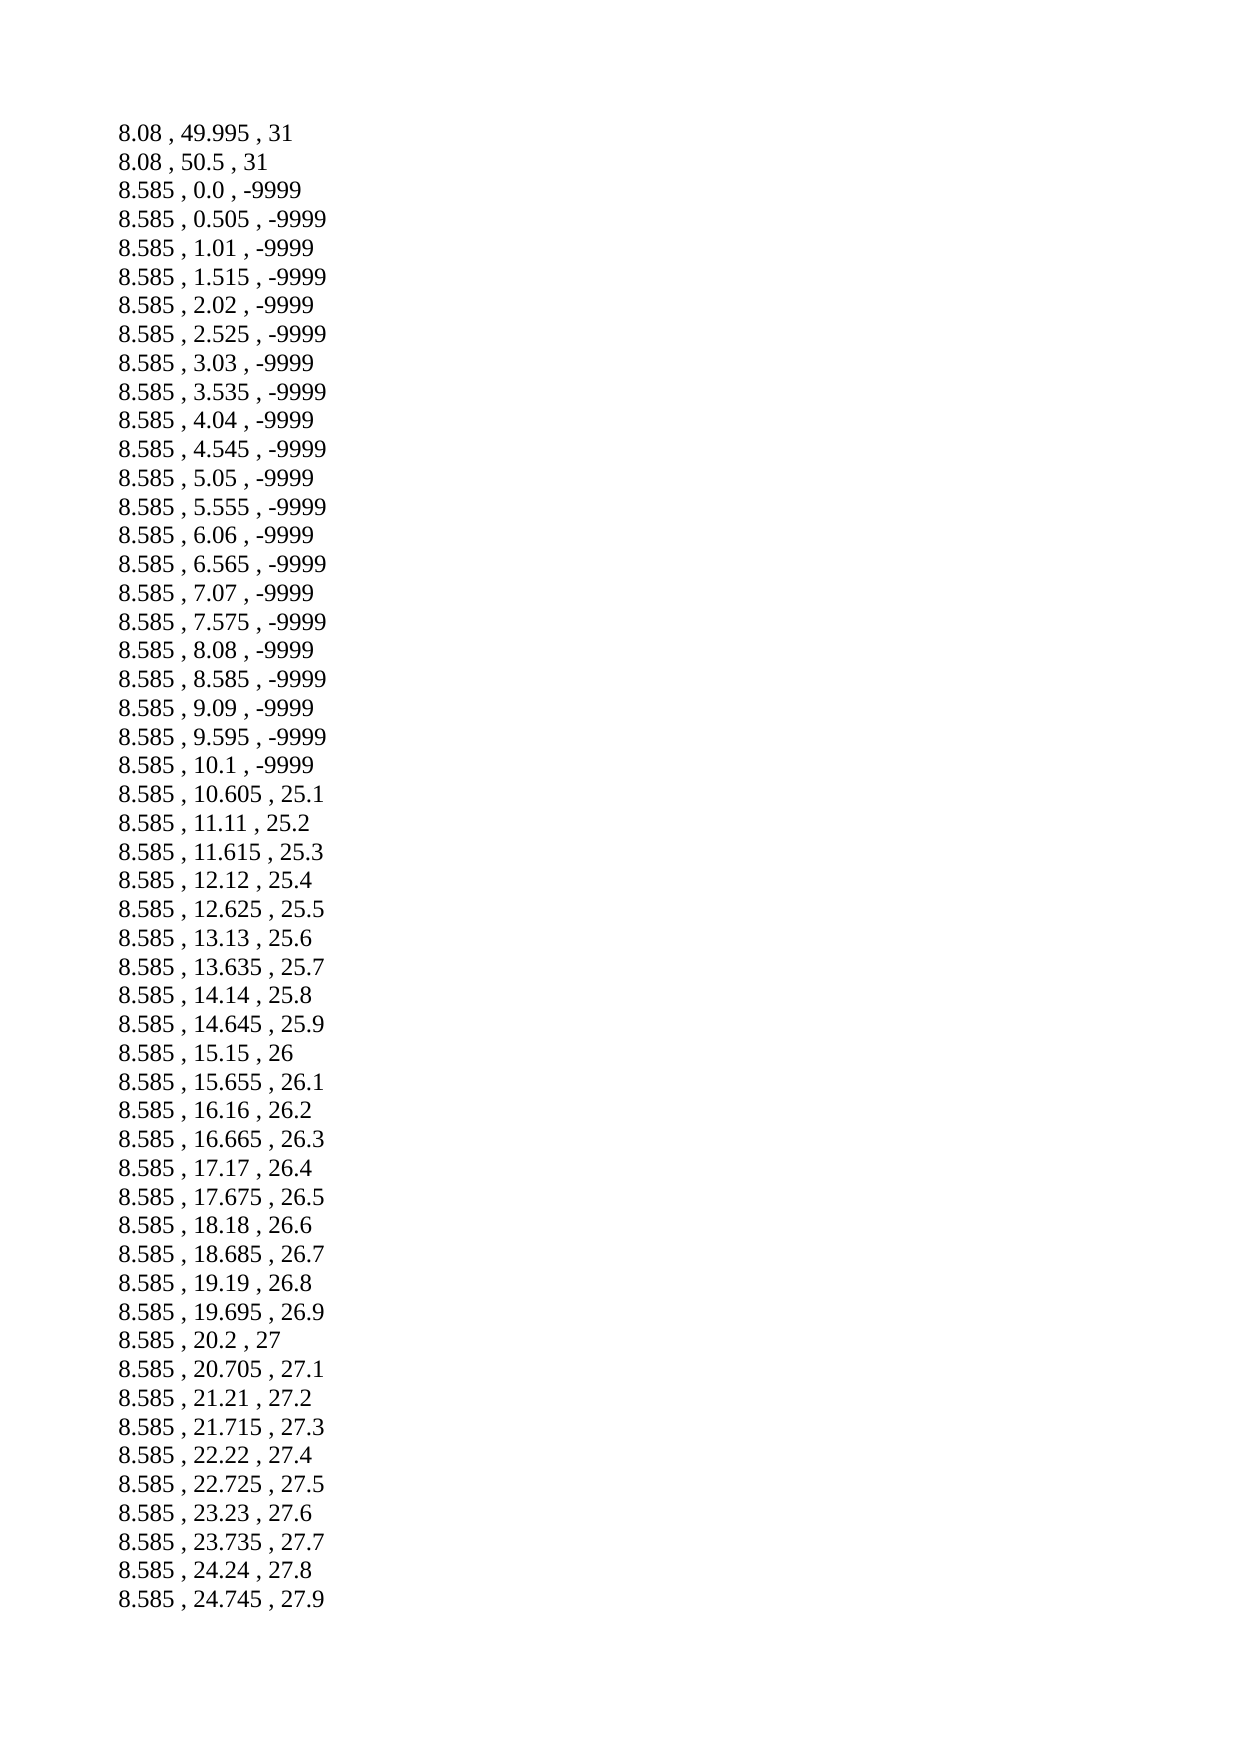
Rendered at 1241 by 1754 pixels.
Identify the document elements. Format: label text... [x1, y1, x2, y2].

text 8.585 , 22.725 , 27.5 [118, 1469, 1122, 1498]
text 8.585 , 12.12 , 25.4 [118, 866, 1122, 894]
text 8.585 , 19.19 , 26.8 [118, 1268, 1122, 1297]
text 8.585 , 8.585 , -9999 [118, 664, 1122, 693]
text 8.585 , 4.545 , -9999 [118, 434, 1122, 463]
text 8.585 , 15.15 , 26 [118, 1038, 1122, 1067]
text 8.585 , 20.2 , 27 [118, 1326, 1122, 1354]
text 8.585 , 1.01 , -9999 [118, 233, 1122, 262]
text 8.585 , 9.09 , -9999 [118, 693, 1122, 722]
text 8.585 , 16.665 , 26.3 [118, 1124, 1122, 1153]
text 8.585 , 14.645 , 25.9 [118, 1009, 1122, 1038]
text 8.585 , 18.18 , 26.6 [118, 1211, 1122, 1239]
text 8.585 , 5.555 , -9999 [118, 492, 1122, 521]
text 8.585 , 19.695 , 26.9 [118, 1297, 1122, 1326]
text 8.585 , 6.565 , -9999 [118, 549, 1122, 578]
text 8.585 , 18.685 , 26.7 [118, 1239, 1122, 1268]
text 8.08 , 49.995 , 31 [118, 118, 1122, 147]
text 8.585 , 14.14 , 25.8 [118, 981, 1122, 1009]
text 8.585 , 9.595 , -9999 [118, 722, 1122, 751]
text 8.08 , 50.5 , 31 [118, 147, 1122, 176]
text 8.585 , 5.05 , -9999 [118, 463, 1122, 492]
text 8.585 , 15.655 , 26.1 [118, 1067, 1122, 1096]
text 8.585 , 21.21 , 27.2 [118, 1383, 1122, 1412]
text 8.585 , 20.705 , 27.1 [118, 1354, 1122, 1383]
text 8.585 , 4.04 , -9999 [118, 406, 1122, 434]
text 8.585 , 3.03 , -9999 [118, 348, 1122, 377]
text 8.585 , 17.675 , 26.5 [118, 1182, 1122, 1211]
text 8.585 , 11.615 , 25.3 [118, 837, 1122, 866]
text 8.585 , 16.16 , 26.2 [118, 1096, 1122, 1124]
text 8.585 , 23.23 , 27.6 [118, 1498, 1122, 1527]
text 8.585 , 2.525 , -9999 [118, 319, 1122, 348]
text 8.585 , 8.08 , -9999 [118, 636, 1122, 664]
text 8.585 , 6.06 , -9999 [118, 521, 1122, 549]
text 8.585 , 23.735 , 27.7 [118, 1527, 1122, 1556]
text 8.585 , 11.11 , 25.2 [118, 808, 1122, 837]
text 8.585 , 13.13 , 25.6 [118, 923, 1122, 952]
text 8.585 , 1.515 , -9999 [118, 262, 1122, 291]
text 8.585 , 10.605 , 25.1 [118, 779, 1122, 808]
text 8.585 , 22.22 , 27.4 [118, 1441, 1122, 1469]
text 8.585 , 7.575 , -9999 [118, 607, 1122, 636]
text 8.585 , 3.535 , -9999 [118, 377, 1122, 406]
text 8.585 , 13.635 , 25.7 [118, 952, 1122, 981]
text 8.585 , 2.02 , -9999 [118, 291, 1122, 319]
text 8.585 , 10.1 , -9999 [118, 751, 1122, 779]
text 8.585 , 0.0 , -9999 [118, 176, 1122, 204]
text 8.585 , 21.715 , 27.3 [118, 1412, 1122, 1441]
text 8.585 , 17.17 , 26.4 [118, 1153, 1122, 1182]
text 8.585 , 12.625 , 25.5 [118, 894, 1122, 923]
text 8.585 , 24.745 , 27.9 [118, 1584, 1122, 1613]
text 8.585 , 0.505 , -9999 [118, 204, 1122, 233]
text 8.585 , 7.07 , -9999 [118, 578, 1122, 607]
text 8.585 , 24.24 , 27.8 [118, 1556, 1122, 1584]
